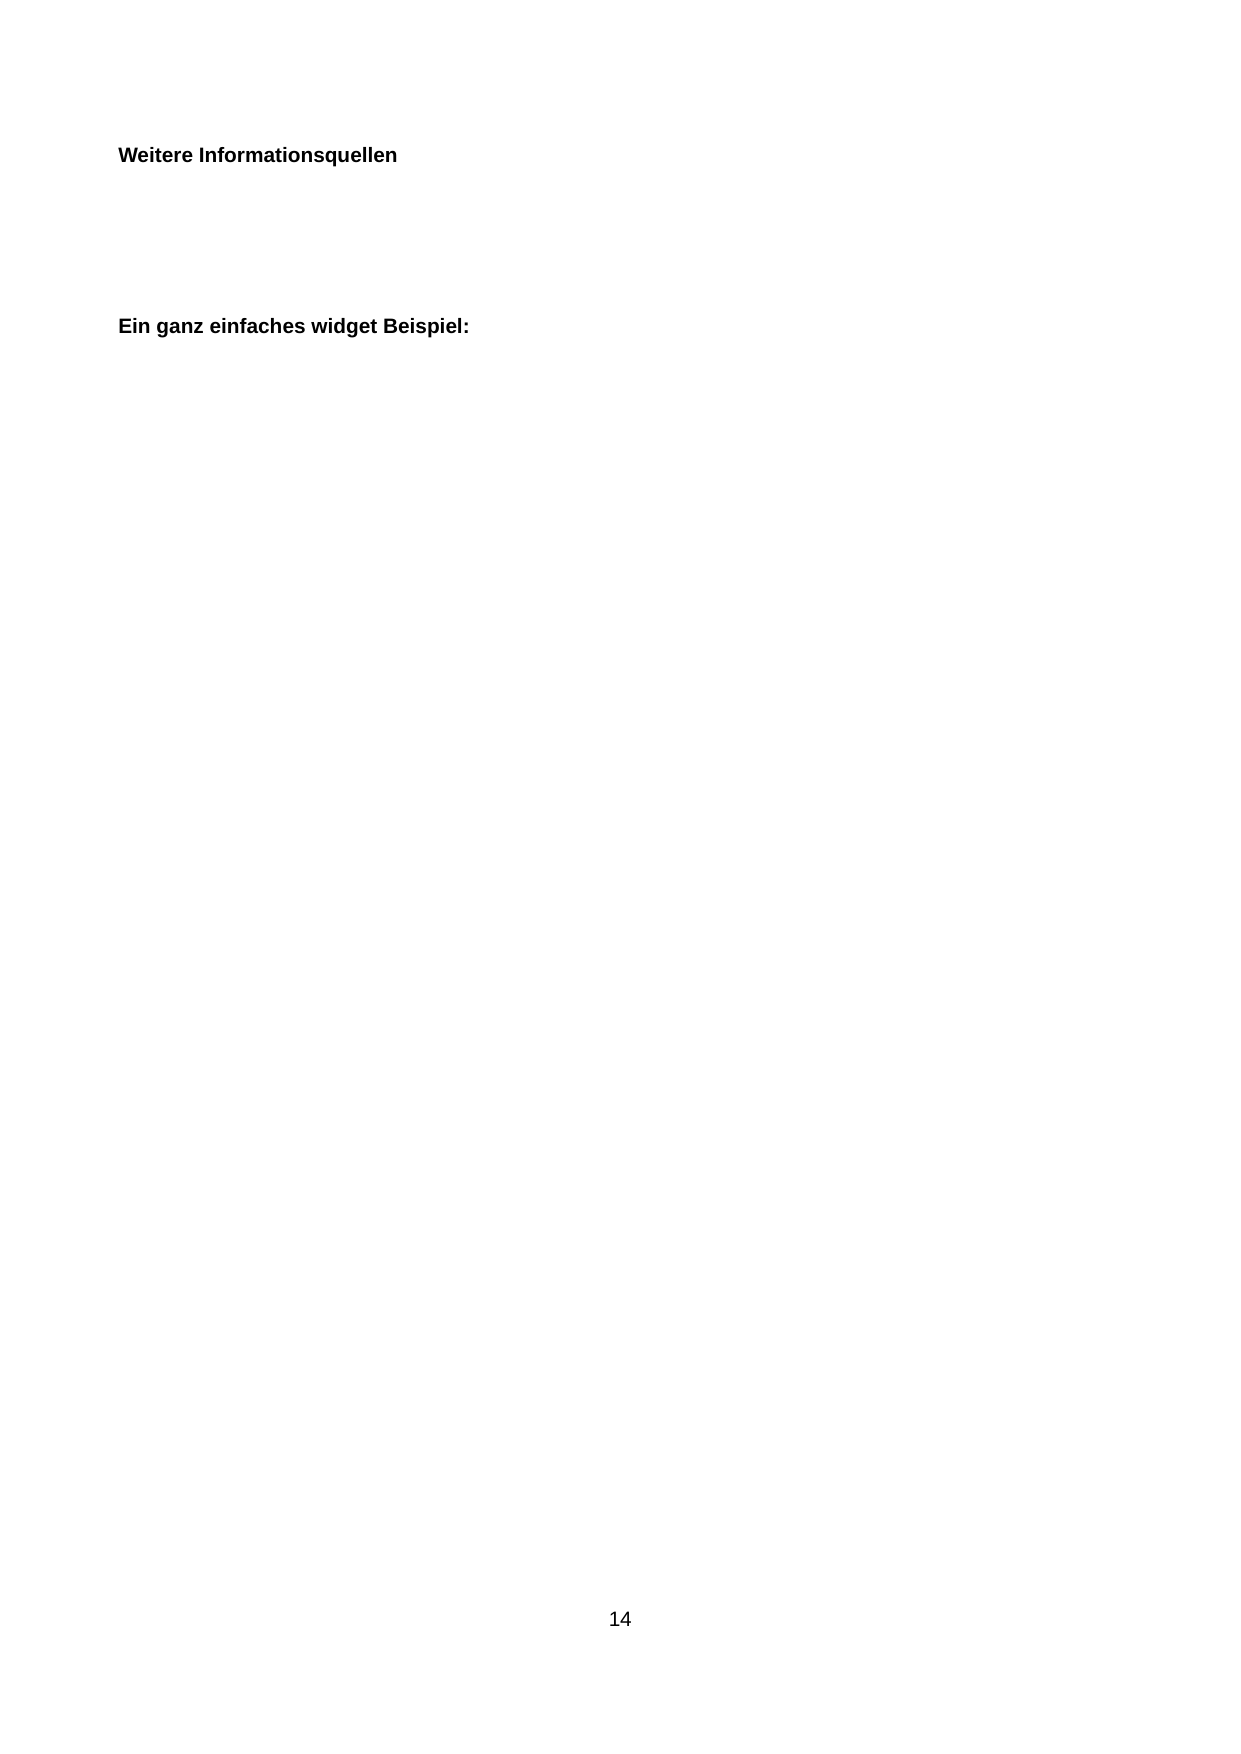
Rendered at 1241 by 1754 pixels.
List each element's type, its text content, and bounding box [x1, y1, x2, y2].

subtitle Ein ganz einfaches widget Beispiel: [118, 314, 1122, 338]
subtitle Weitere Informationsquellen [118, 143, 1122, 167]
